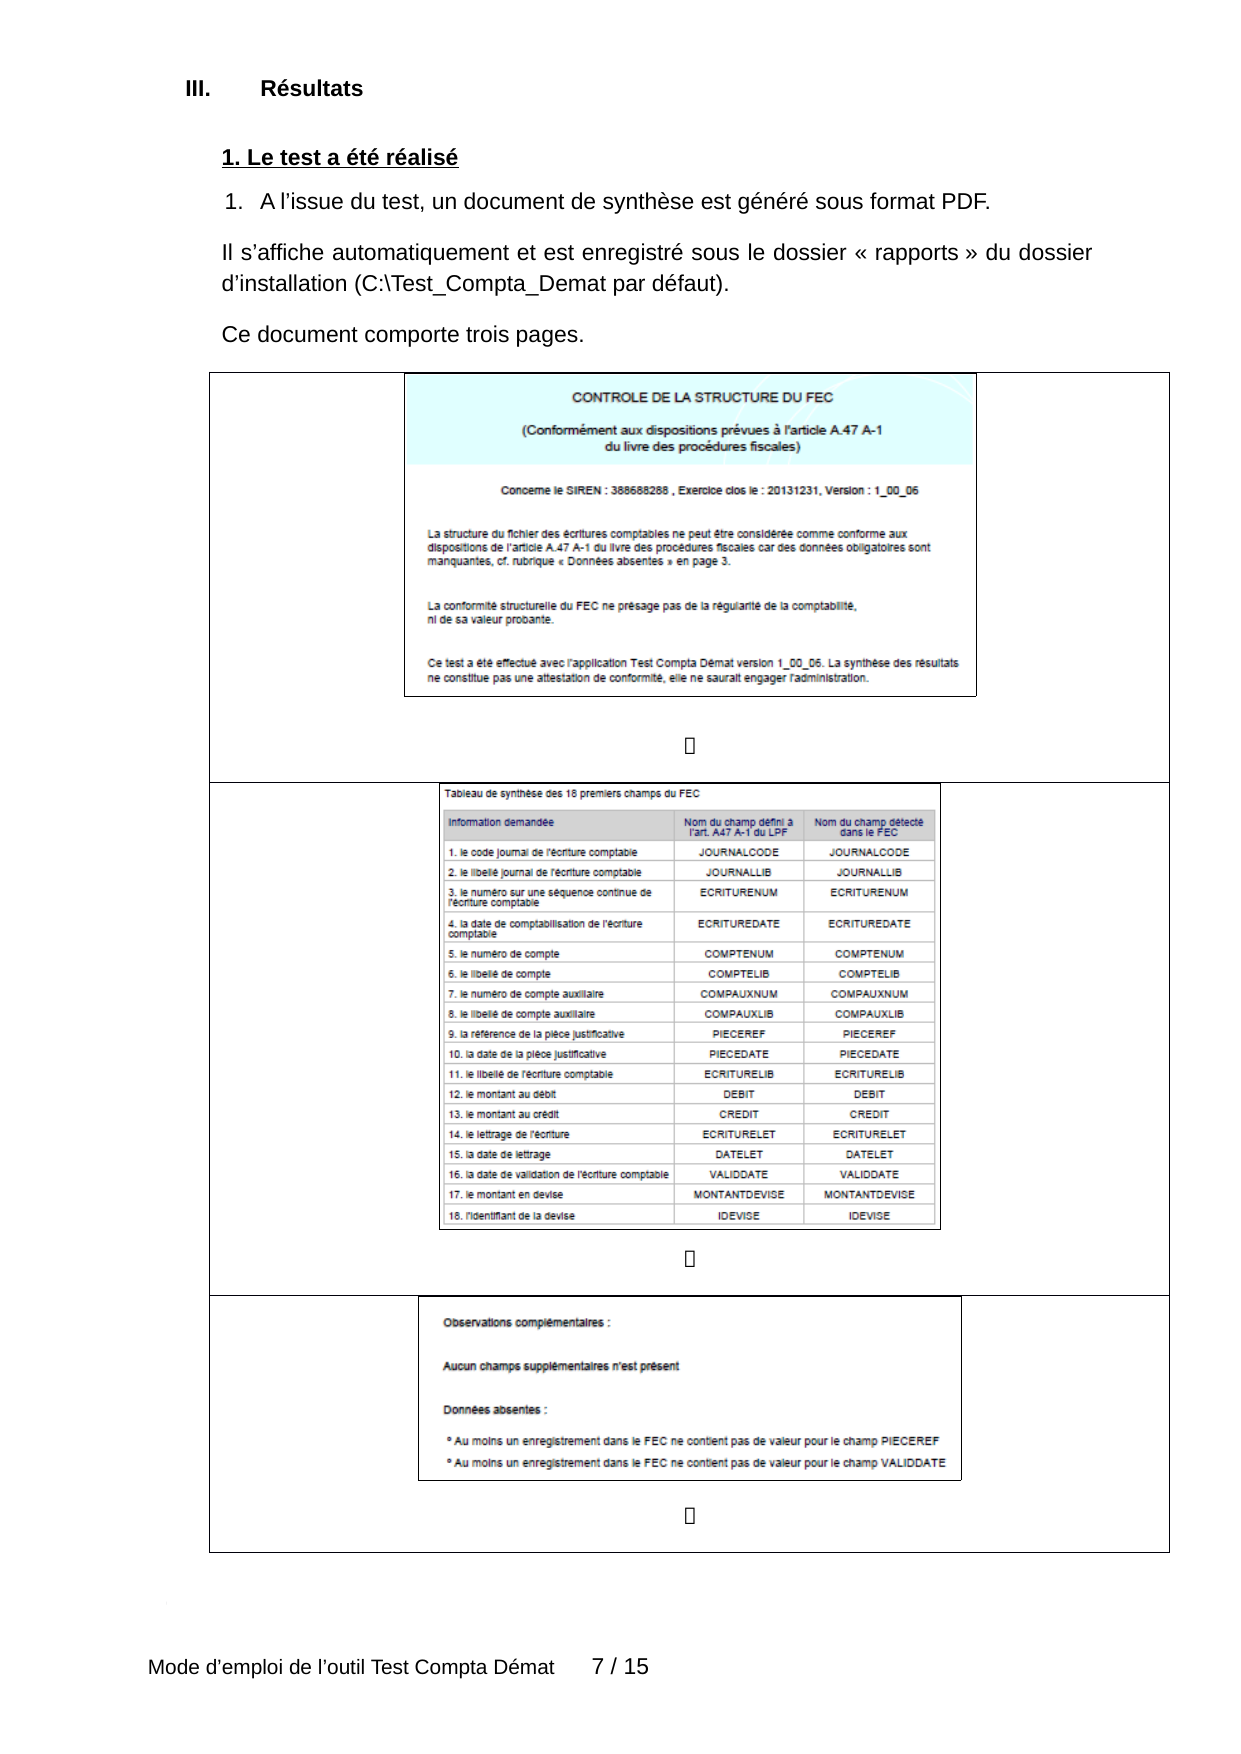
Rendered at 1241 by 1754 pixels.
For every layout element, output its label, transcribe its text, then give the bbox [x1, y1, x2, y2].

table_cell  [210, 1478, 1169, 1552]
subtitle Résultats [185, 75, 1093, 101]
text Il s’affiche automatiquement et est enregistré sous le dossier « rapports » du dossier d’installation (C:\Test_Compta_Demat par défaut). [221, 239, 1093, 296]
picture [421, 1298, 959, 1478]
picture [406, 375, 973, 693]
list A l’issue du test, un document de synthèse est généré sous format PDF. [224, 188, 1093, 215]
table_cell [210, 1296, 418, 1477]
table_cell  [210, 783, 1169, 1294]
picture [442, 786, 938, 1226]
text 1. Le test a été réalisé [221, 144, 1093, 171]
text Ce document comporte trois pages. [221, 321, 1093, 347]
table_cell [962, 1296, 1169, 1477]
table_header  [210, 373, 1169, 782]
